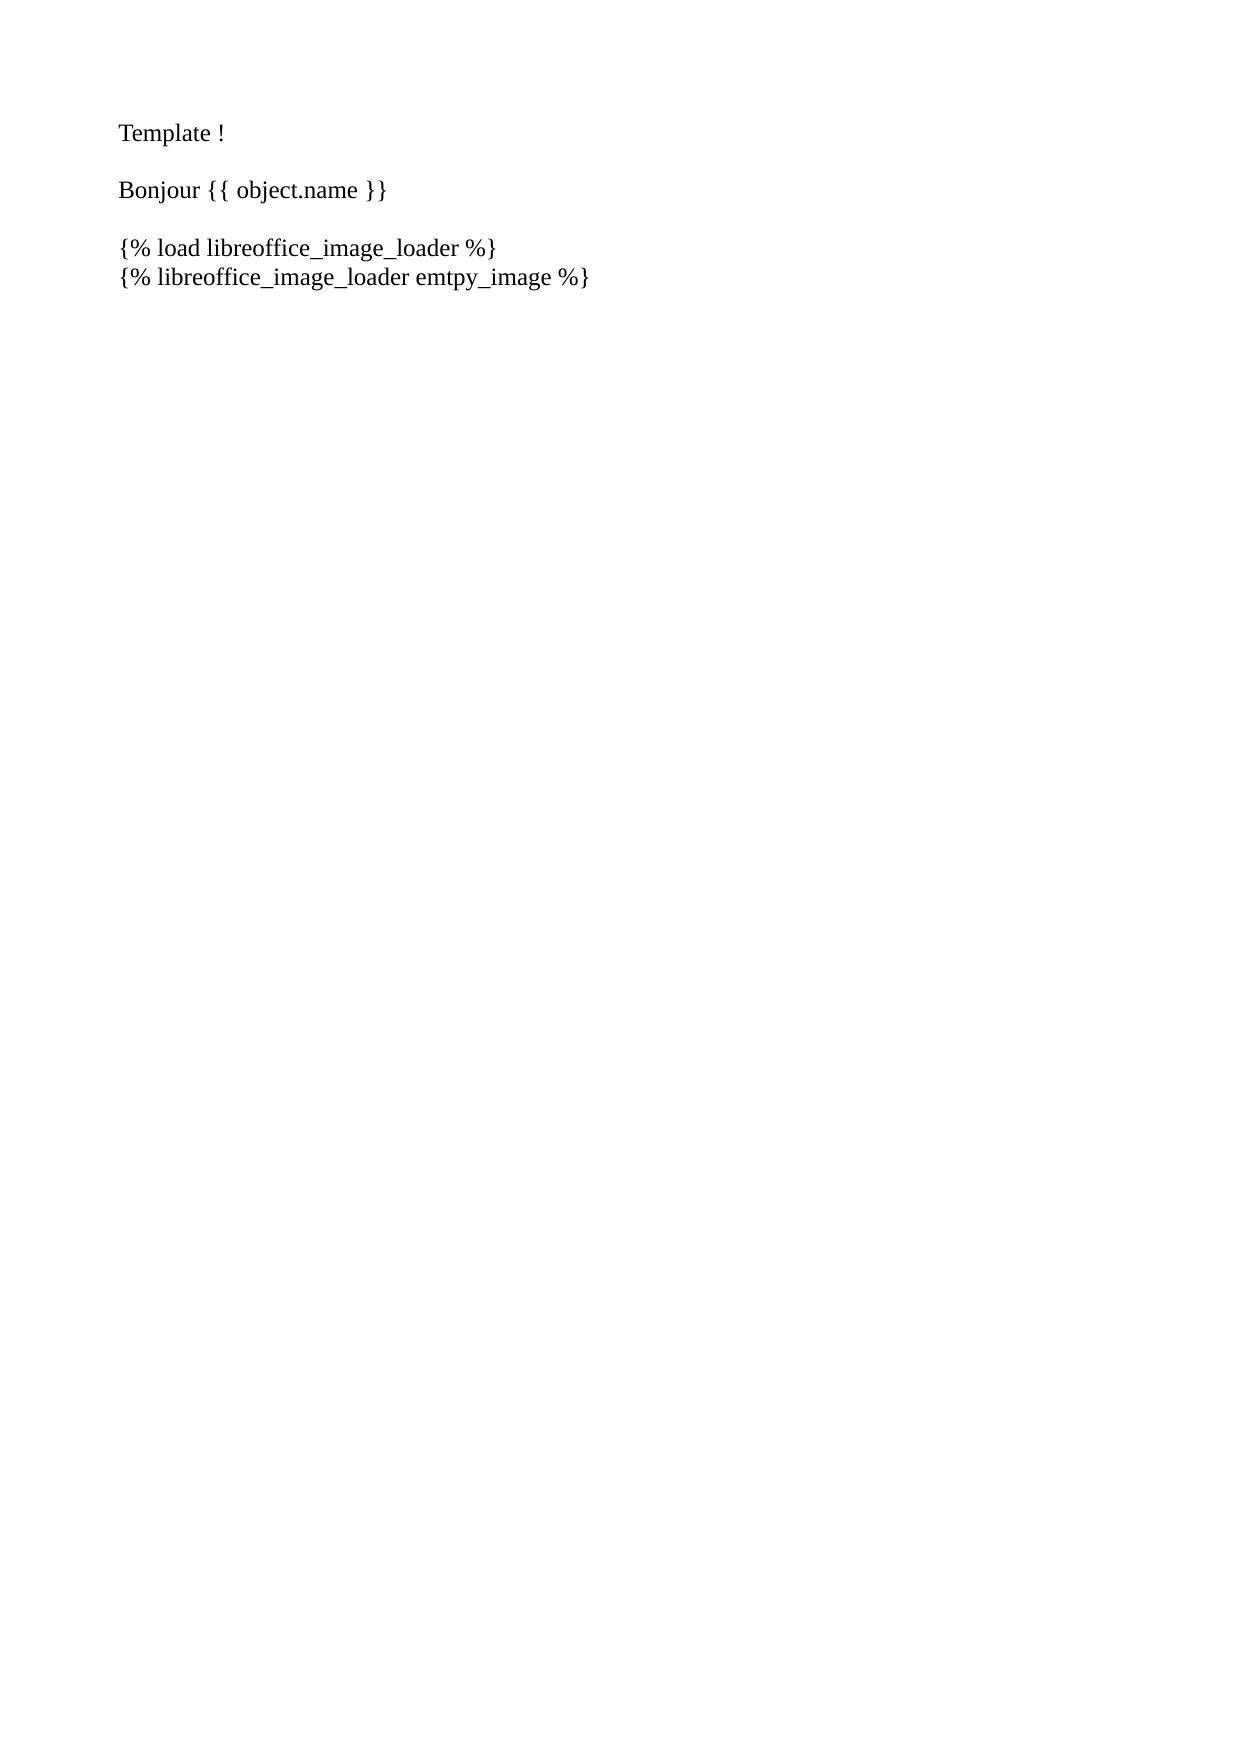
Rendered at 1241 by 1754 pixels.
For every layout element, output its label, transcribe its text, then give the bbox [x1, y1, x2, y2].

text Template ! [118, 118, 1122, 147]
text {% load libreoffice_image_loader %} [118, 233, 1122, 262]
text {% libreoffice_image_loader emtpy_image %} [118, 262, 1122, 291]
text Bonjour {{ object.name }} [118, 176, 1122, 204]
